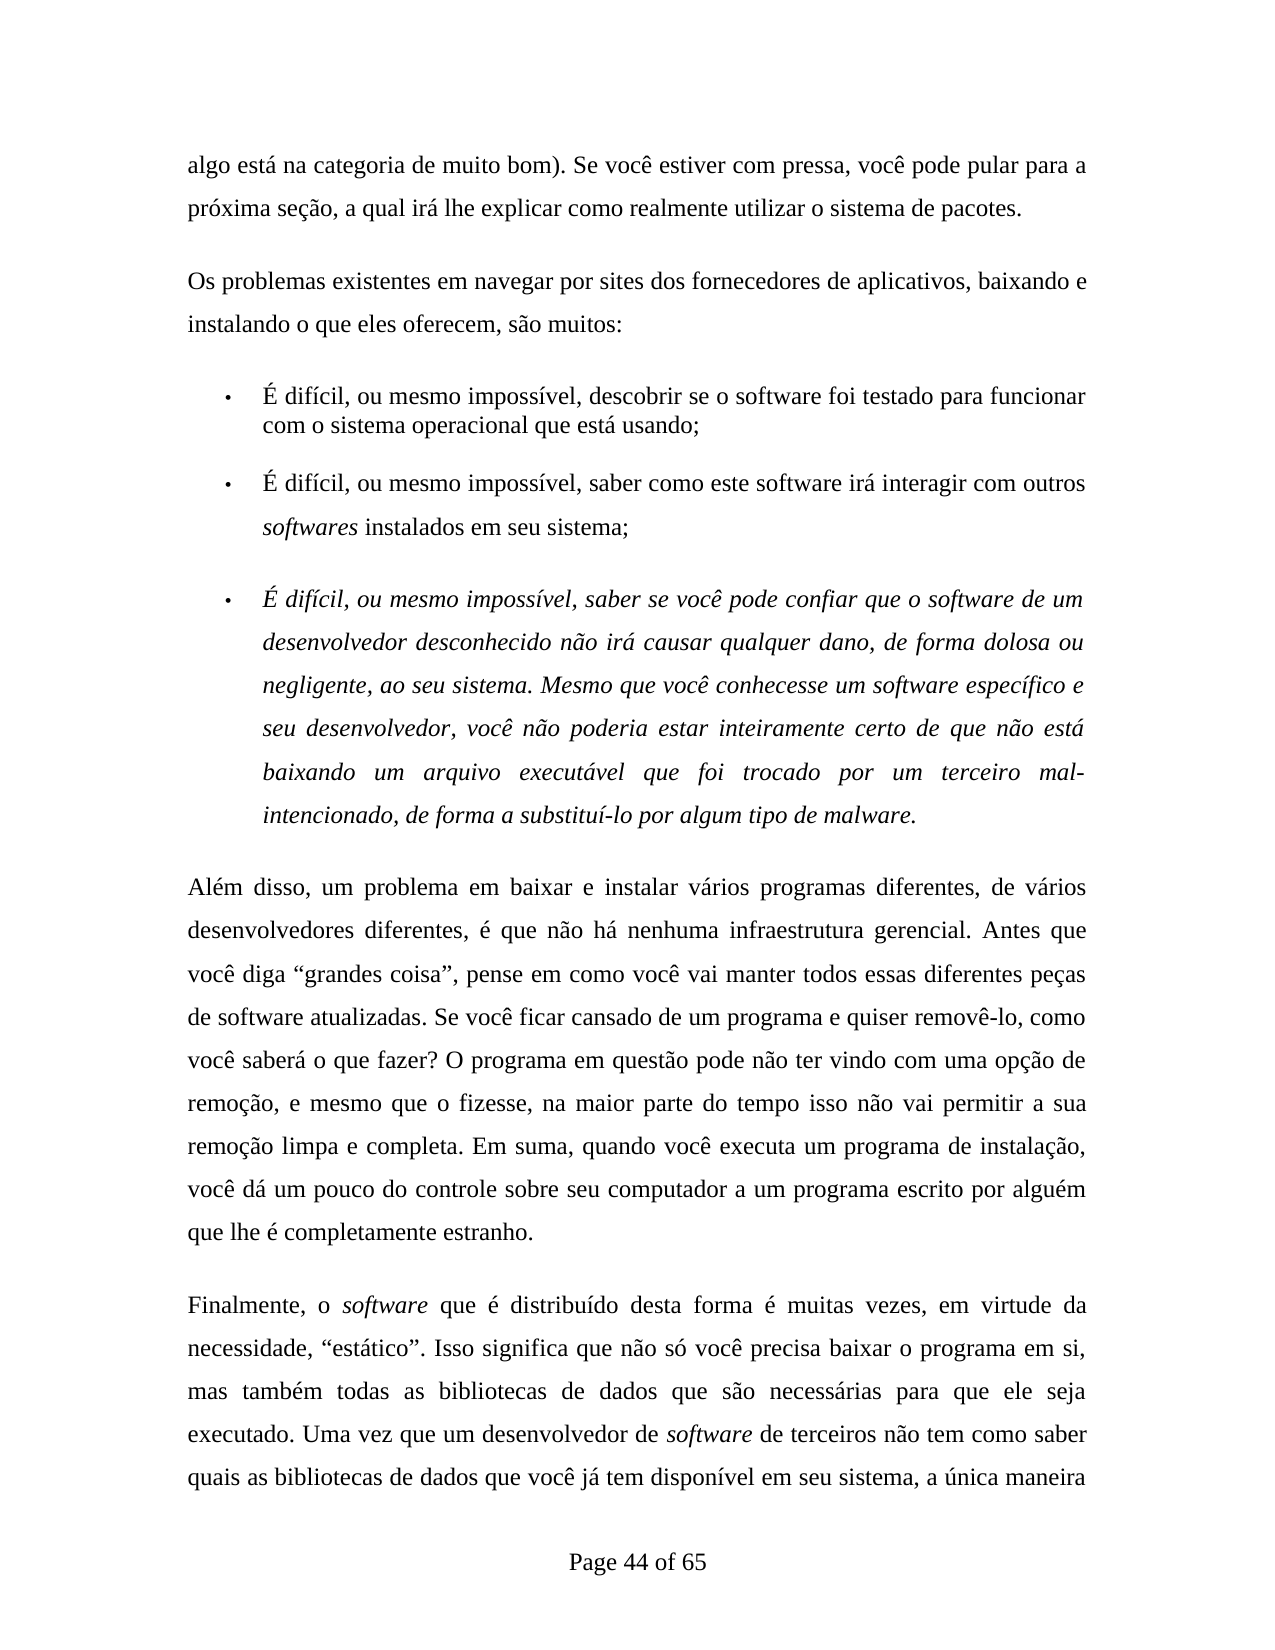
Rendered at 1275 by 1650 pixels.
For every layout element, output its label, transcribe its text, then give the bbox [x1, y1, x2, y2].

text Finalmente, o software que é distribuído desta forma é muitas vezes, em virtude da necessidade, “estático”. Isso significa que não só você precisa baixar o programa em si, mas também todas as bibliotecas de dados que são necessárias para que ele seja executado. Uma vez que um desenvolvedor de software de terceiros não tem como saber quais as bibliotecas de dados que você já tem disponível em seu sistema, a única maneira [187, 1290, 1087, 1491]
text algo está na categoria de muito bom). Se você estiver com pressa, você pode pular para a próxima seção, a qual irá lhe explicar como realmente utilizar o sistema de pacotes. [187, 150, 1087, 222]
text Além disso, um problema em baixar e instalar vários programas diferentes, de vários desenvolvedores diferentes, é que não há nenhuma infraestrutura gerencial. Antes que você diga “grandes coisa”, pense em como você vai manter todos essas diferentes peças de software atualizadas. Se você ficar cansado de um programa e quiser removê-lo, como você saberá o que fazer? O programa em questão pode não ter vindo com uma opção de remoção, e mesmo que o fizesse, na maior parte do tempo isso não vai permitir a sua remoção limpa e completa. Em suma, quando você executa um programa de instalação, você dá um pouco do controle sobre seu computador a um programa escrito por alguém que lhe é completamente estranho. [187, 872, 1087, 1246]
list É difícil, ou mesmo impossível, saber se você pode confiar que o software de um desenvolvedor desconhecido não irá causar qualquer dano, de forma dolosa ou negligente, ao seu sistema. Mesmo que você conhecesse um software específico e seu desenvolvedor, você não poderia estar inteiramente certo de que não está baixando um arquivo executável que foi trocado por um terceiro mal-intencionado, de forma a substituí-lo por algum tipo de malware. [225, 584, 1087, 828]
text Os problemas existentes em navegar por sites dos fornecedores de aplicativos, baixando e instalando o que eles oferecem, são muitos: [187, 266, 1087, 338]
list É difícil, ou mesmo impossível, descobrir se o software foi testado para funcionar com o sistema operacional que está usando; [225, 381, 1087, 439]
list É difícil, ou mesmo impossível, saber como este software irá interagir com outros softwares instalados em seu sistema; [225, 468, 1087, 540]
